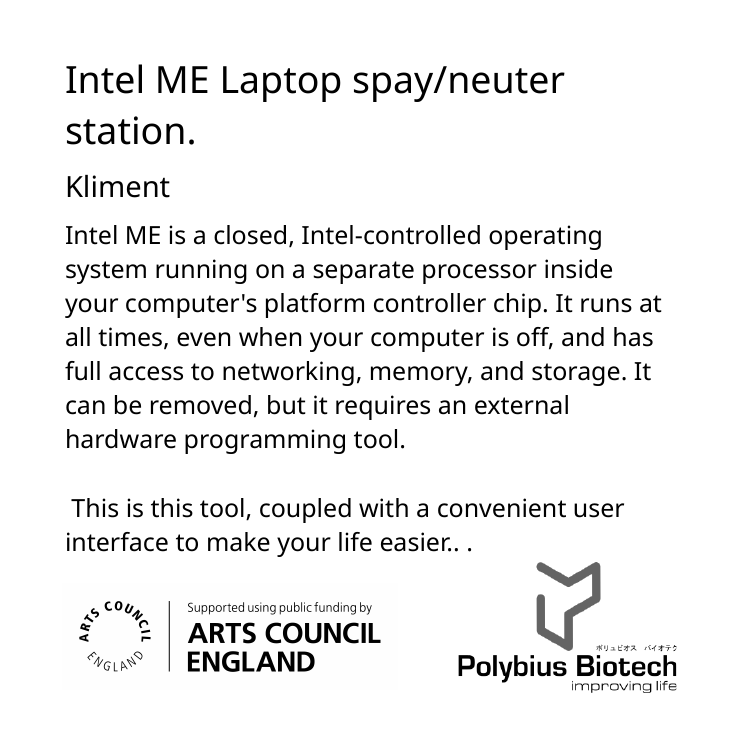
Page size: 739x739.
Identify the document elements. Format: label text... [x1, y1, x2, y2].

picture [458, 562, 677, 693]
table_cell Kliment [59, 161, 679, 212]
picture [62, 583, 398, 690]
table_cell Intel ME is a closed, Intel-controlled operating system running on a separate processor inside your computer's platform controller chip. It runs at all times, even when your computer is off, and has full access to networking, memory, and storage. It can be removed, but it requires an external hardware programming tool. This is this tool, coupled with a convenient user interface to make your life easier.. . [59, 212, 679, 564]
table_header Intel ME Laptop spay/neuter station. [59, 47, 679, 161]
